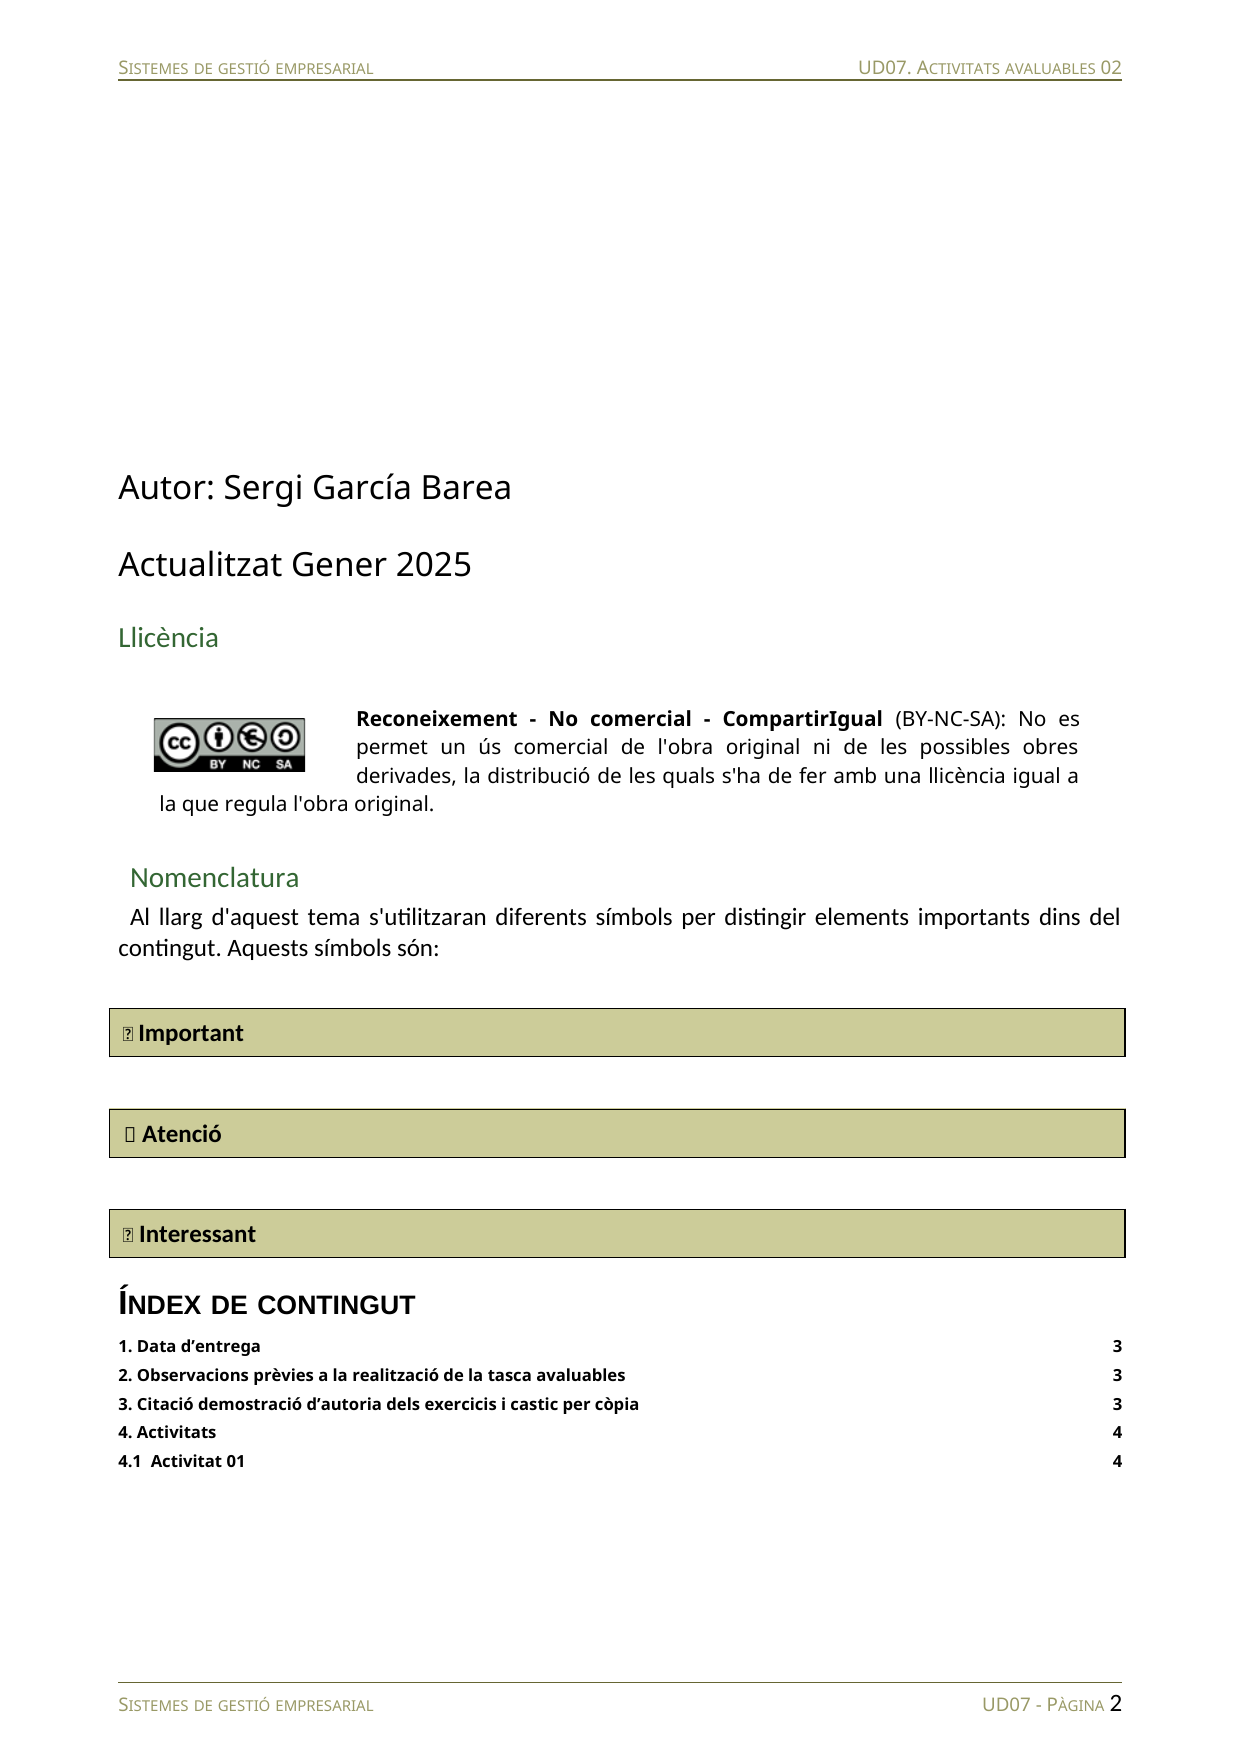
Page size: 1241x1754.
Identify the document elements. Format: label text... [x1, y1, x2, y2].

text Índex de contingut [118, 1283, 1122, 1322]
text 4.1 Activitat 01 4 [118, 1450, 1122, 1473]
text Llicència [118, 619, 1122, 654]
text 4. Activitats 4 [118, 1421, 1122, 1444]
text 📖 Important [110, 1009, 1124, 1056]
text Nomenclatura [118, 859, 1122, 895]
picture [153, 718, 306, 772]
text Actualitzat Gener 2025 [118, 541, 1122, 587]
text 3. Citació demostració d’autoria dels exercicis i castic per còpia 3 [118, 1392, 1122, 1415]
text Al llarg d'aquest tema s'utilitzaran diferents símbols per distingir elements importants dins del contingut. Aquests símbols són: [118, 901, 1122, 962]
text 💬 Interessant [110, 1210, 1124, 1257]
text 1. Data d’entrega 3 [118, 1334, 1122, 1357]
text ❕ Atenció [110, 1110, 1124, 1157]
text 2. Observacions prèvies a la realització de la tasca avaluables 3 [118, 1363, 1122, 1386]
text Autor: Sergi García Barea [118, 463, 1122, 509]
text Reconeixement - No comercial - CompartirIgual (BY-NC-SA): No es permet un ús comercial de l'obra original ni de les possibles obres derivades, la distribució de les quals s'ha de fer amb una llicència igual a la que regula l'obra original. [159, 704, 1080, 818]
